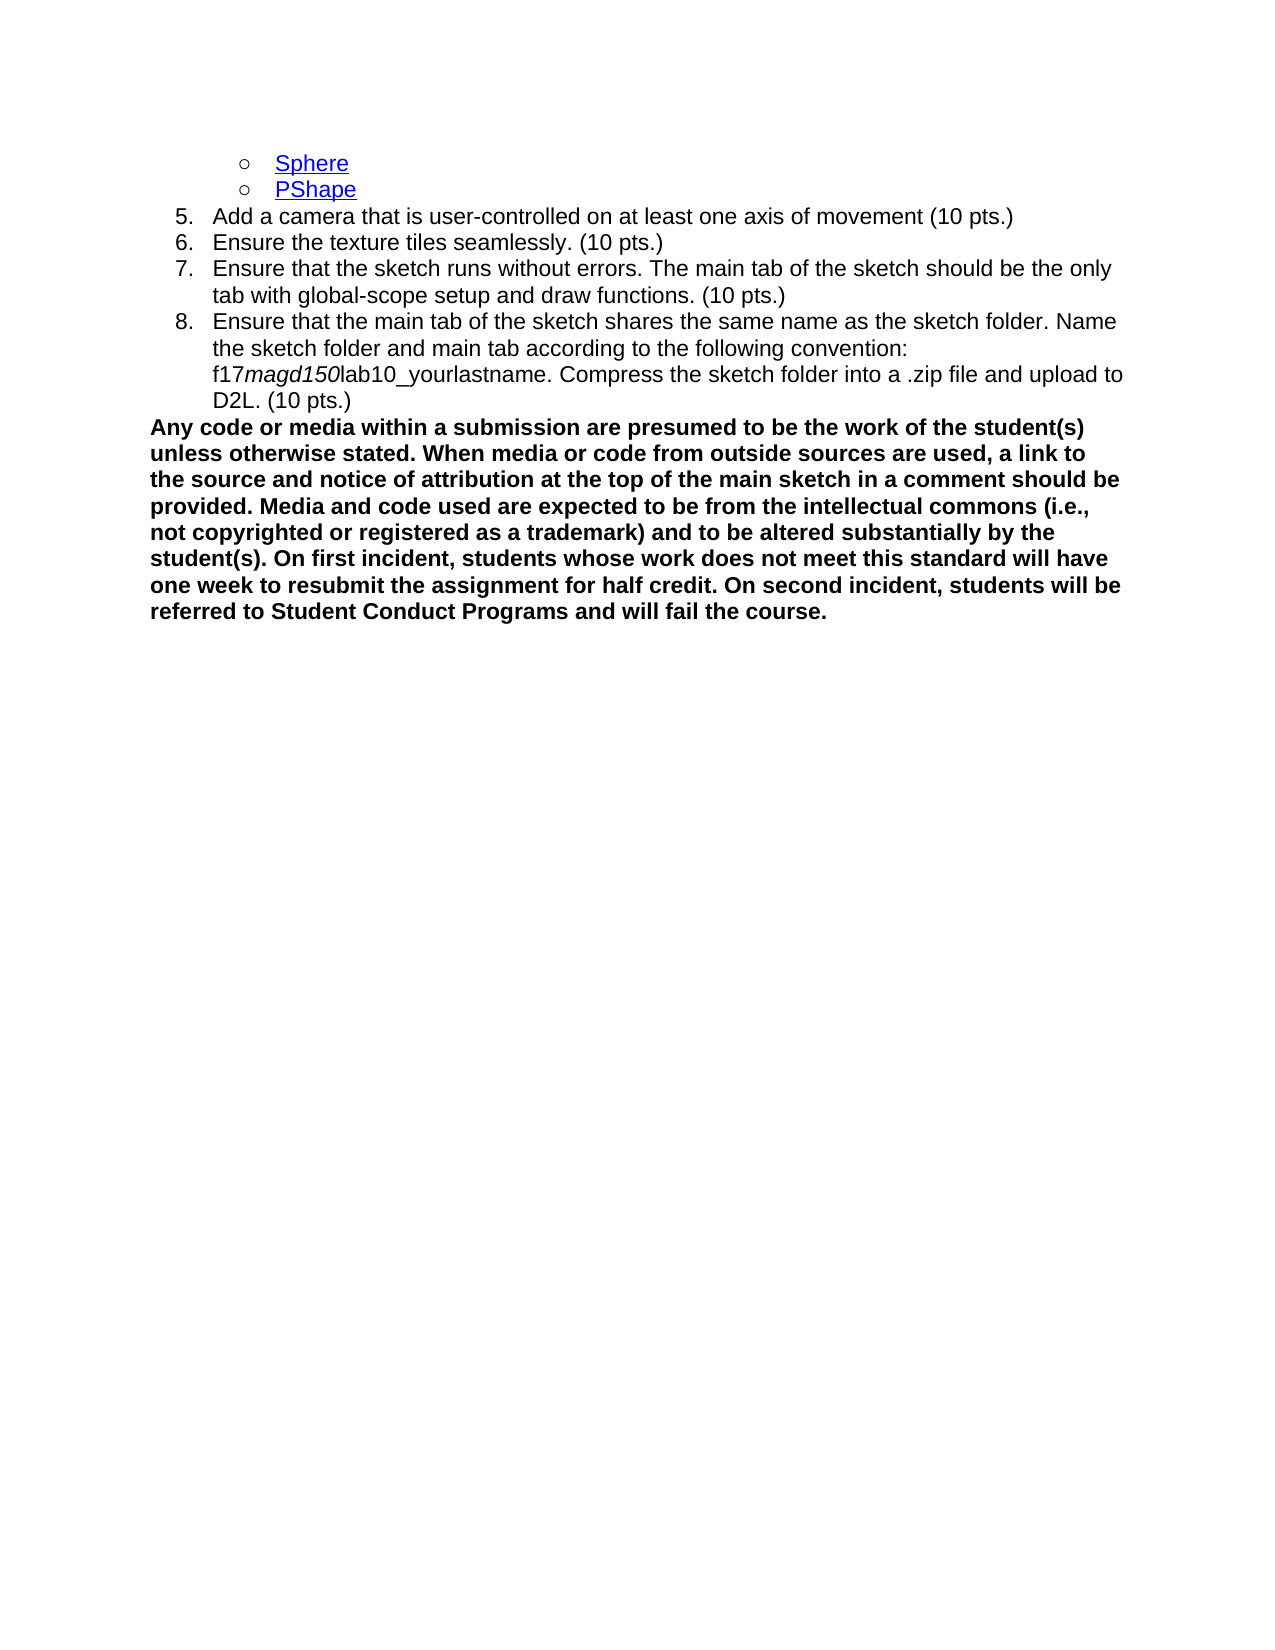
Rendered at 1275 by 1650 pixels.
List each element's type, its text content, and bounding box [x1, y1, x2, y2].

list Ensure that the main tab of the sketch shares the same name as the sketch folder. Name the sketch folder and main tab according to the following convention: f17magd150lab10_yourlastname. Compress the sketch folder into a .zip file and upload to D2L. (10 pts.) [175, 308, 1125, 413]
list Add a camera that is user-controlled on at least one axis of movement (10 pts.) [212, 203, 1125, 229]
list PShape [275, 176, 1125, 203]
list Ensure the texture tiles seamlessly. (10 pts.) [212, 229, 1125, 255]
list Sphere [275, 150, 1125, 176]
text Any code or media within a submission are presumed to be the work of the student(s) unless otherwise stated. When media or code from outside sources are used, a link to the source and notice of attribution at the top of the main sketch in a comment should be provided. Media and code used are expected to be from the intellectual commons (i.e., not copyrighted or registered as a trademark) and to be altered substantially by the student(s). On first incident, students whose work does not meet this standard will have one week to resubmit the assignment for half credit. On second incident, students will be referred to Student Conduct Programs and will fail the course. [150, 413, 1125, 624]
list Ensure that the sketch runs without errors. The main tab of the sketch should be the only tab with global-scope setup and draw functions. (10 pts.) [175, 255, 1125, 308]
